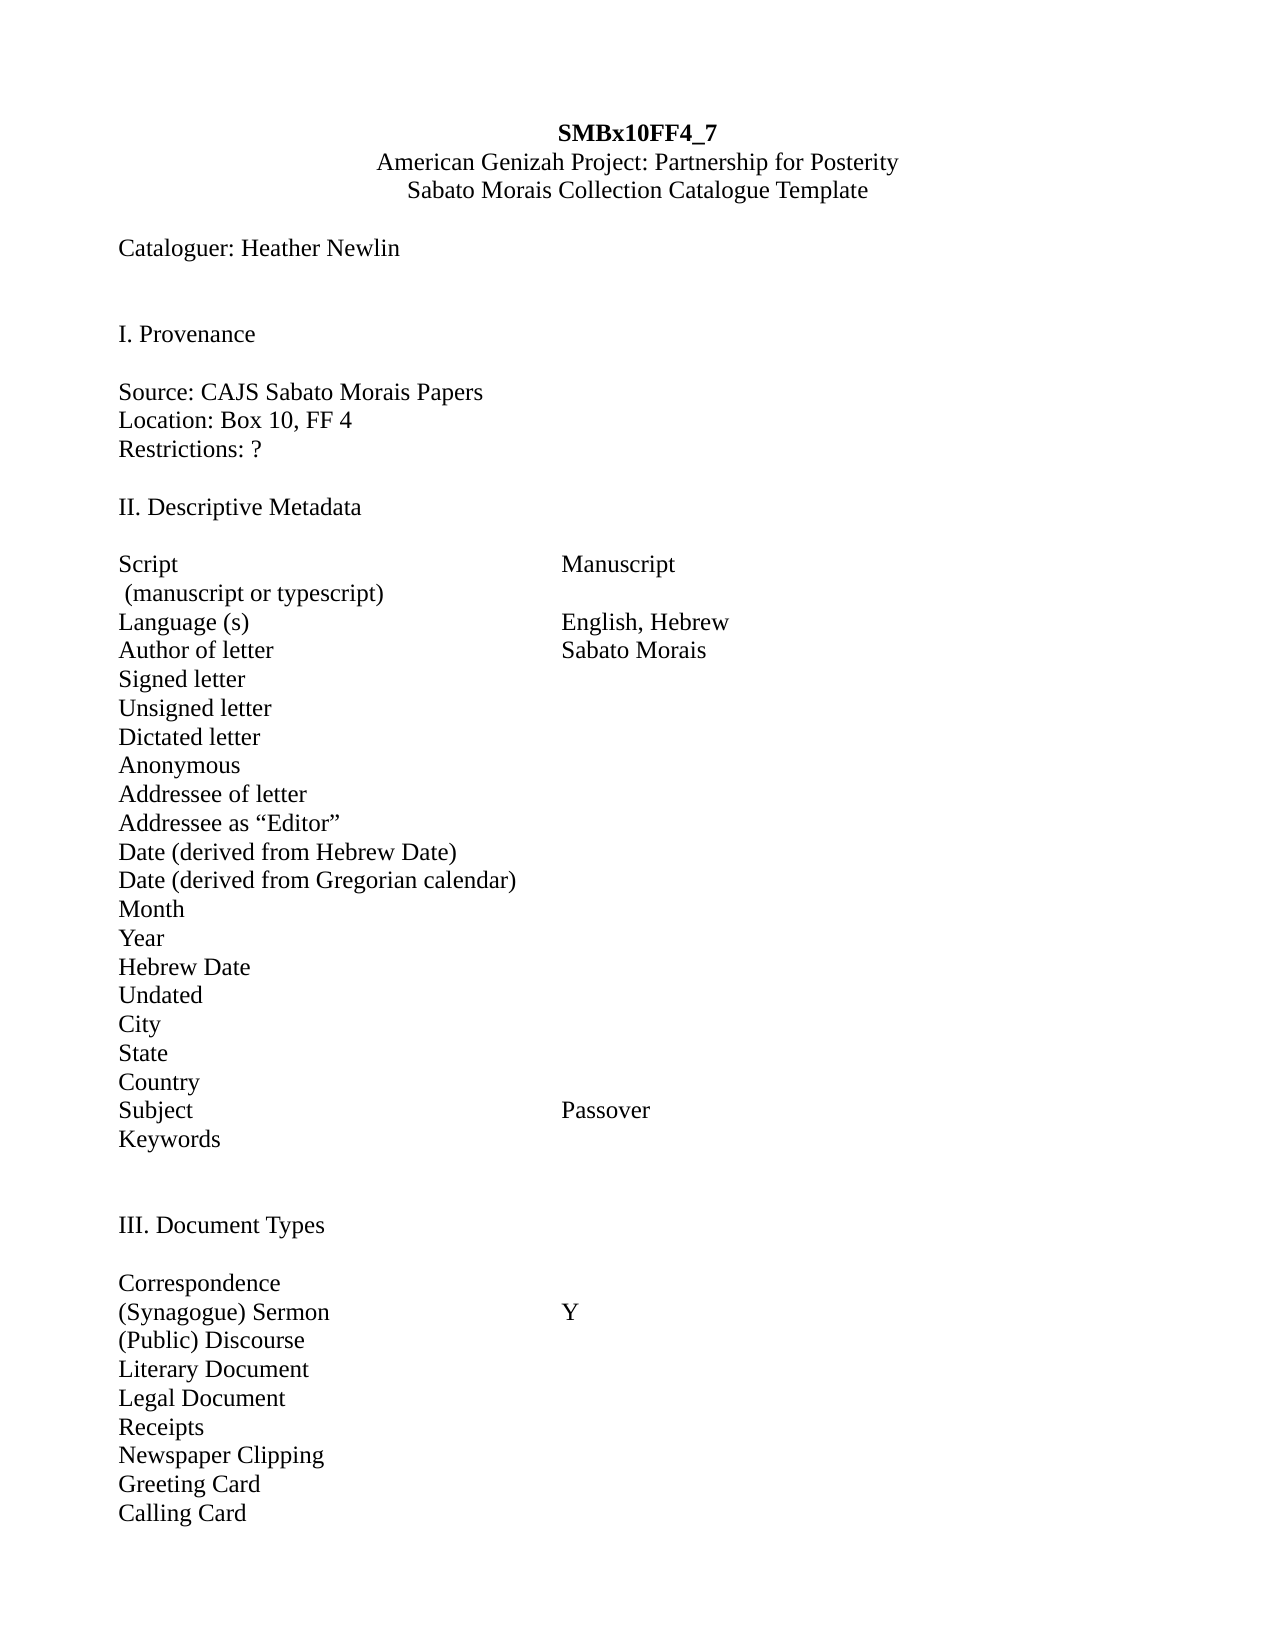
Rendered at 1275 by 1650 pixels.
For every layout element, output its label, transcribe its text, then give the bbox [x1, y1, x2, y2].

text Country [118, 1067, 1157, 1096]
text III. Document Types [118, 1211, 1157, 1239]
text State [118, 1038, 1157, 1067]
text SMBx10FF4_7 [118, 118, 1157, 147]
text Anonymous [118, 751, 1157, 779]
text Addressee of letter [118, 779, 1157, 808]
text Greeting Card [118, 1469, 1157, 1498]
text Newspaper Clipping [118, 1441, 1157, 1469]
text American Genizah Project: Partnership for Posterity [118, 147, 1157, 176]
text City [118, 1009, 1157, 1038]
text Signed letter [118, 664, 1157, 693]
text Subject Passover [118, 1096, 1157, 1124]
text Hebrew Date [118, 952, 1157, 981]
text Unsigned letter [118, 693, 1157, 722]
text Calling Card [118, 1498, 1157, 1527]
text (Synagogue) Sermon Y [118, 1297, 1157, 1326]
text Language (s) English, Hebrew [118, 607, 1157, 636]
text (Public) Discourse [118, 1326, 1157, 1354]
text Undated [118, 981, 1157, 1009]
text II. Descriptive Metadata [118, 492, 1157, 521]
text Date (derived from Gregorian calendar) [118, 866, 1157, 894]
text Year [118, 923, 1157, 952]
text Dictated letter [118, 722, 1157, 751]
text Restrictions: ? [118, 434, 1157, 463]
text Cataloguer: Heather Newlin [118, 233, 1157, 262]
text Script Manuscript [118, 549, 1157, 578]
text Legal Document [118, 1383, 1157, 1412]
text Correspondence [118, 1268, 1157, 1297]
text I. Provenance [118, 319, 1157, 348]
text Addressee as “Editor” [118, 808, 1157, 837]
text Location: Box 10, FF 4 [118, 406, 1157, 434]
text Date (derived from Hebrew Date) [118, 837, 1157, 866]
text (manuscript or typescript) [118, 578, 1157, 607]
text Author of letter Sabato Morais [118, 636, 1157, 664]
text Source: CAJS Sabato Morais Papers [118, 377, 1157, 406]
text Literary Document [118, 1354, 1157, 1383]
text Keywords [118, 1124, 1157, 1153]
text Receipts [118, 1412, 1157, 1441]
text Month [118, 894, 1157, 923]
text Sabato Morais Collection Catalogue Template [118, 176, 1157, 204]
